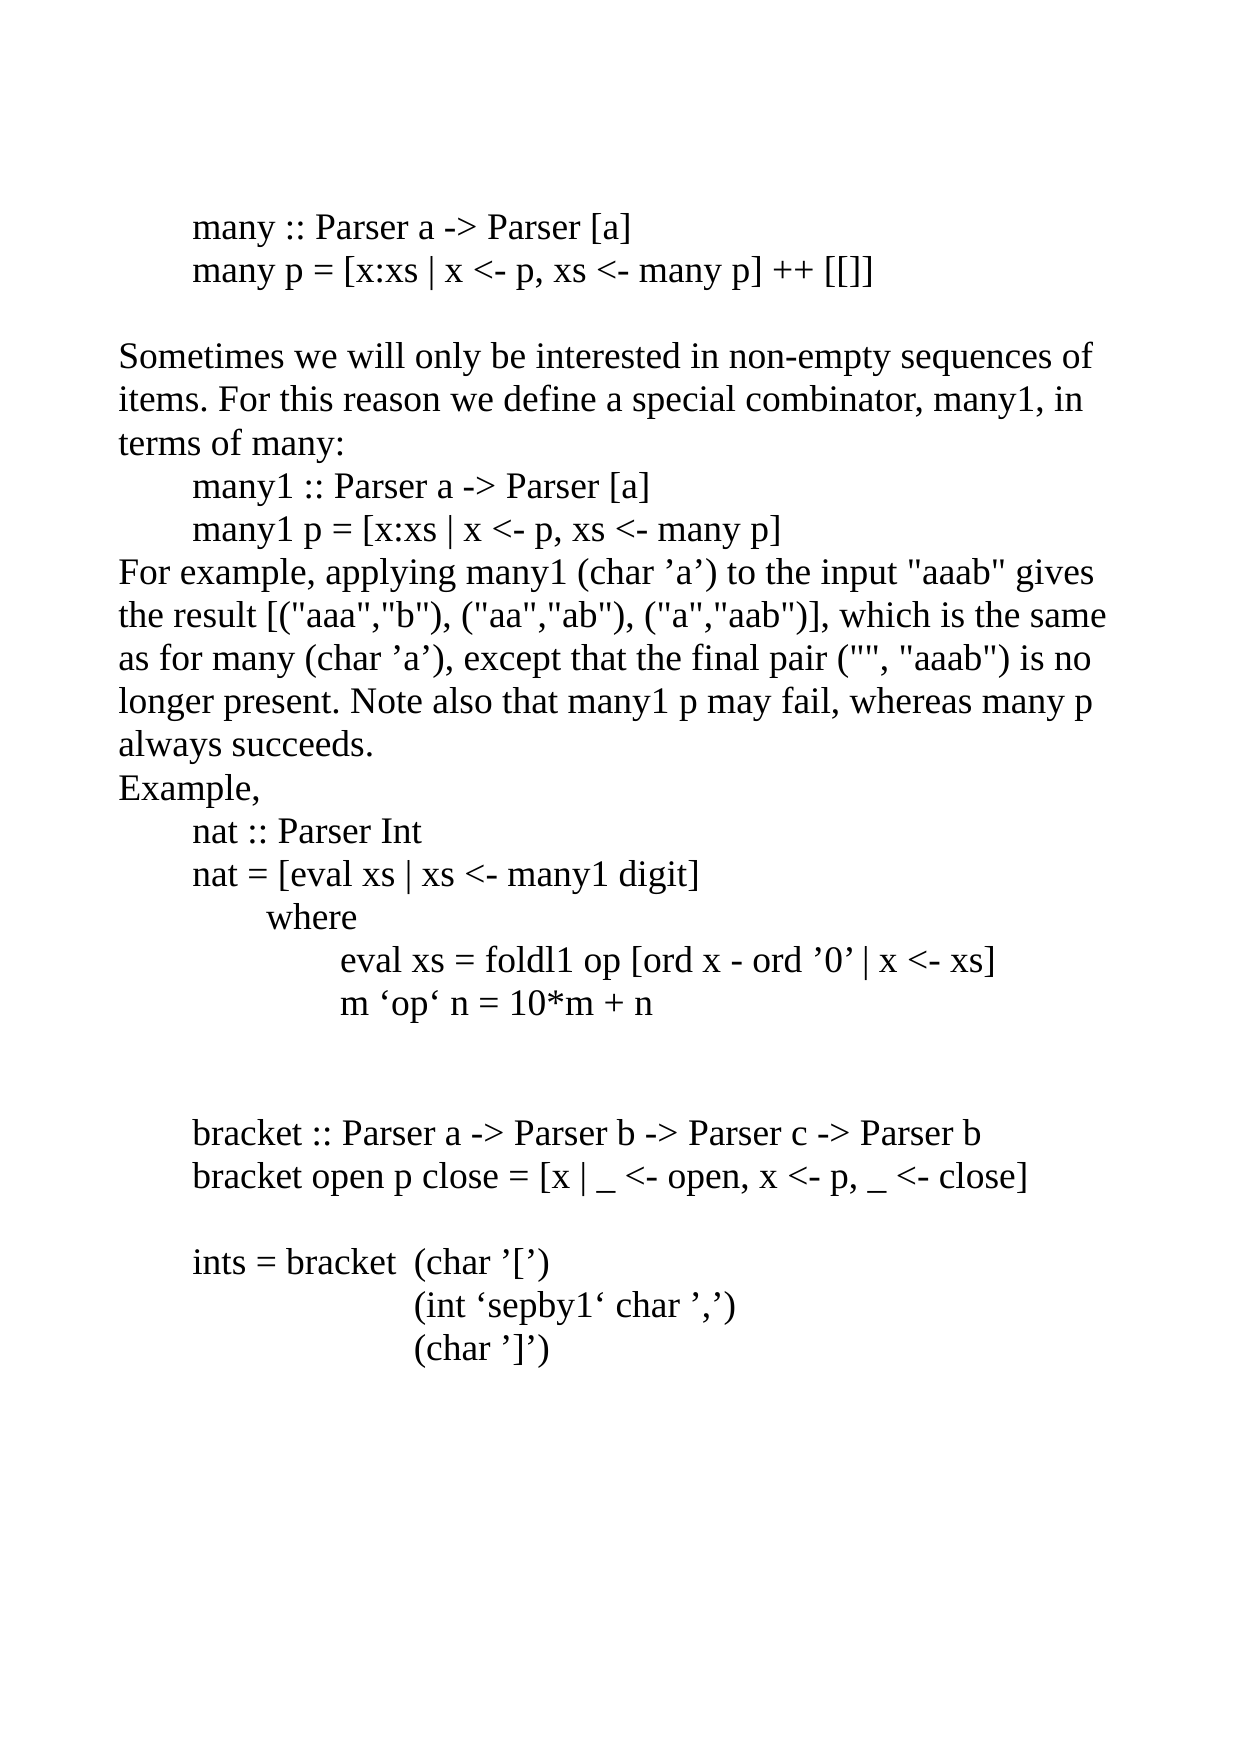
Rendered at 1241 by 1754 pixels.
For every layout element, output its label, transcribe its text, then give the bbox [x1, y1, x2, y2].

text nat :: Parser Int [118, 808, 1122, 851]
text (char ’]’) [118, 1326, 1122, 1369]
text m ‘op‘ n = 10*m + n [118, 981, 1122, 1024]
text many1 p = [x:xs | x <- p, xs <- many p] [118, 506, 1122, 549]
text eval xs = foldl1 op [ord x - ord ’0’ | x <- xs] [118, 937, 1122, 981]
text ints = bracket (char ’[’) [118, 1239, 1122, 1282]
text Sometimes we will only be interested in non-empty sequences of items. For this reason we define a special combinator, many1, in terms of many: [118, 334, 1122, 463]
text (int ‘sepby1‘ char ’,’) [118, 1282, 1122, 1326]
text For example, applying many1 (char ’a’) to the input "aaab" gives the result [("aaa","b"), ("aa","ab"), ("a","aab")], which is the same as for many (char ’a’), except that the final pair ("", "aaab") is no longer present. Note also that many1 p may fail, whereas many p always succeeds. [118, 549, 1122, 765]
text many1 :: Parser a -> Parser [a] [118, 463, 1122, 506]
text where [118, 894, 1122, 937]
text nat = [eval xs | xs <- many1 digit] [118, 851, 1122, 894]
text many p = [x:xs | x <- p, xs <- many p] ++ [[]] [118, 247, 1122, 291]
text bracket :: Parser a -> Parser b -> Parser c -> Parser b [118, 1110, 1122, 1153]
text Example, [118, 765, 1122, 808]
text bracket open p close = [x | _ <- open, x <- p, _ <- close] [118, 1153, 1122, 1196]
text many :: Parser a -> Parser [a] [118, 204, 1122, 247]
